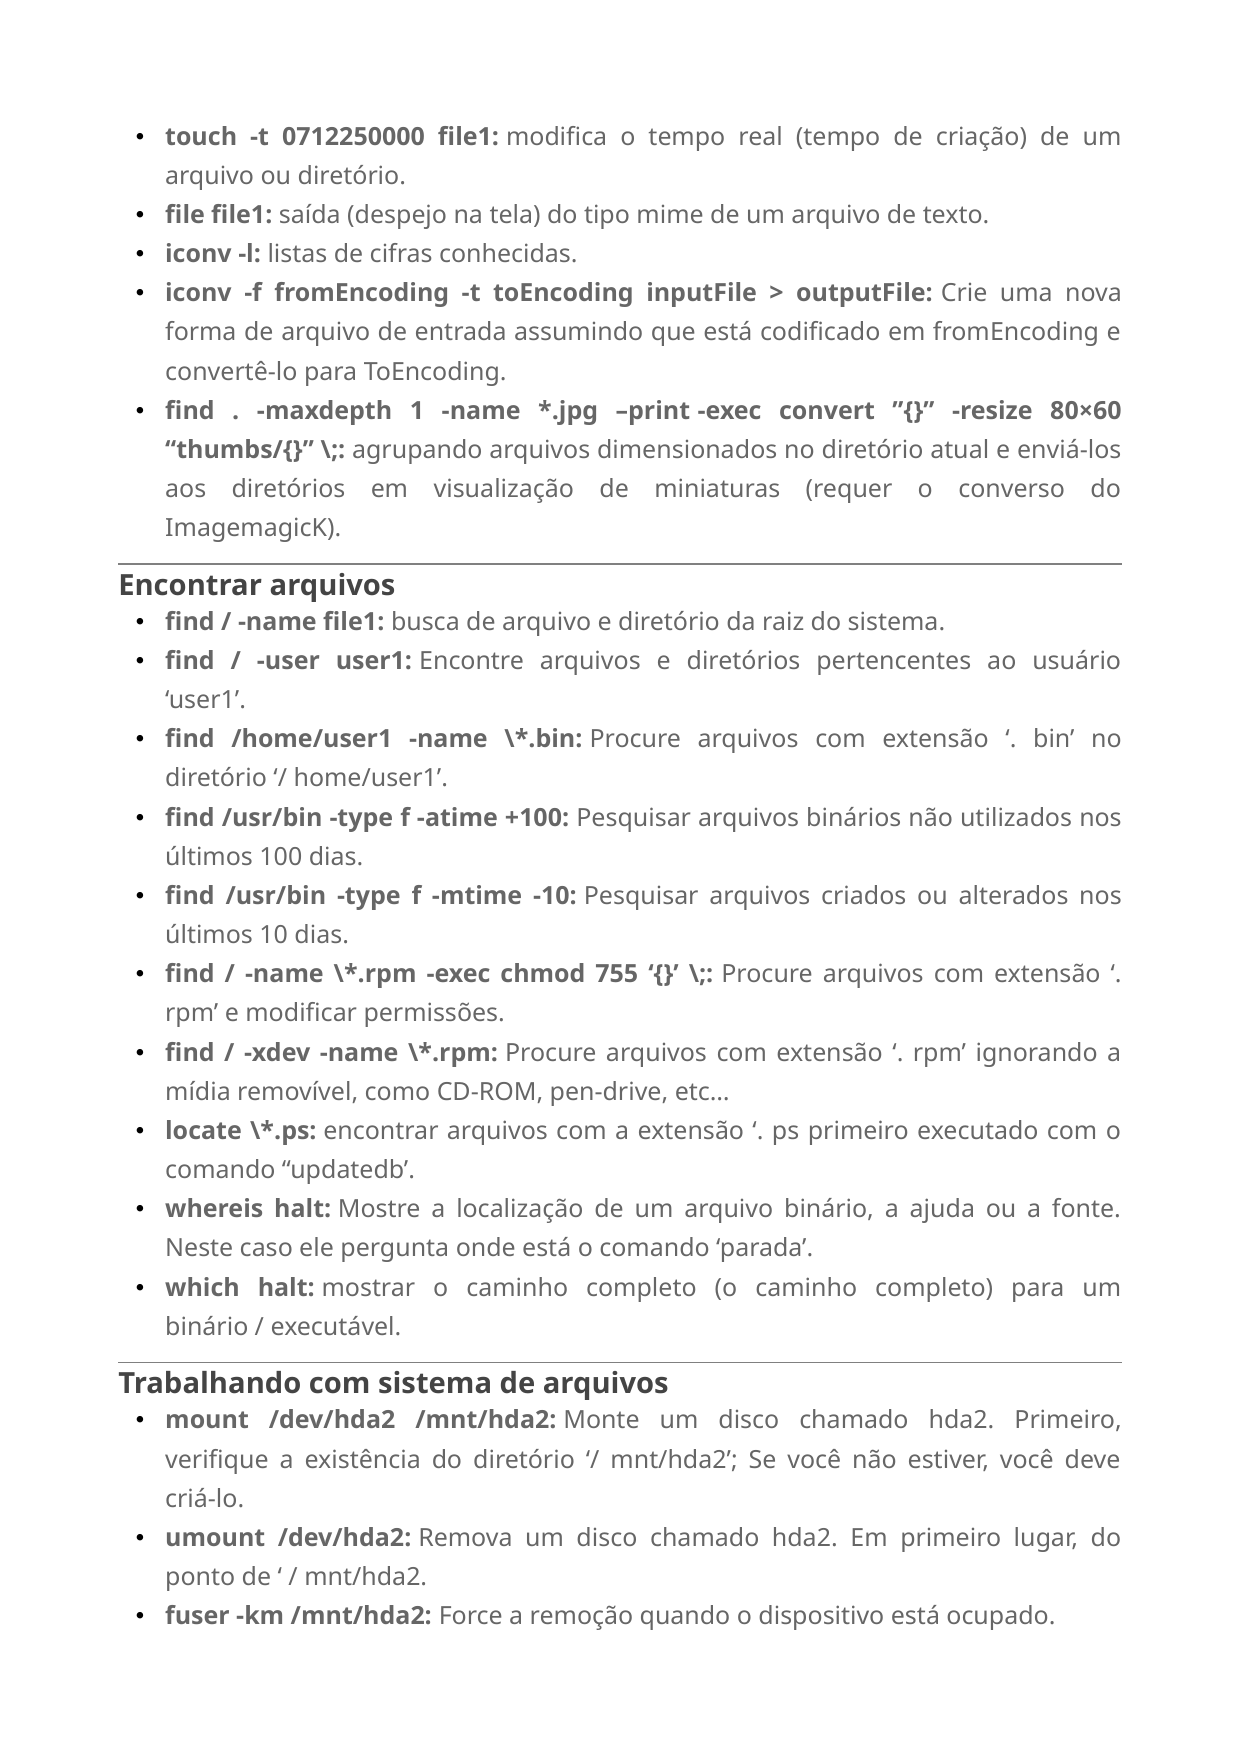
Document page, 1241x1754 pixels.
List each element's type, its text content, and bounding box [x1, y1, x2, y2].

list find /usr/bin -type f -atime +100: Pesquisar arquivos binários não utilizados nos últimos 100 dias. [136, 799, 1122, 872]
list mount /dev/hda2 /mnt/hda2: Monte um disco chamado hda2. Primeiro, verifique a existência do diretório ‘/ mnt/hda2’; Se você não estiver, você deve criá-lo. [136, 1402, 1122, 1514]
list whereis halt: Mostre a localização de um arquivo binário, a ajuda ou a fonte. Neste caso ele pergunta onde está o comando ‘parada’. [136, 1191, 1122, 1264]
list find /usr/bin -type f -mtime -10: Pesquisar arquivos criados ou alterados nos últimos 10 dias. [136, 878, 1122, 951]
list file file1: saída (despejo na tela) do tipo mime de um arquivo de texto. [136, 196, 1122, 231]
list fuser -km /mnt/hda2: Force a remoção quando o dispositivo está ocupado. [136, 1598, 1122, 1632]
subtitle Encontrar arquivos [118, 565, 1122, 603]
list find . -maxdepth 1 -name *.jpg –print -exec convert ”{}” -resize 80×60 “thumbs/{}” \;: agrupando arquivos dimensionados no diretório atual e enviá-los aos diretórios em visualização de miniaturas (requer o converso do ImagemagicK). [136, 392, 1122, 544]
list find / -xdev -name \*.rpm: Procure arquivos com extensão ‘. rpm’ ignorando a mídia removível, como CD-ROM, pen-drive, etc… [136, 1034, 1122, 1107]
list find /home/user1 -name \*.bin: Procure arquivos com extensão ‘. bin’ no diretório ‘/ home/user1’. [136, 721, 1122, 794]
list find / -name \*.rpm -exec chmod 755 ‘{}’ \;: Procure arquivos com extensão ‘. rpm’ e modificar permissões. [136, 956, 1122, 1029]
subtitle Trabalhando com sistema de arquivos [118, 1363, 1122, 1402]
list iconv -l: listas de cifras conhecidas. [136, 236, 1122, 270]
list find / -name file1: busca de arquivo e diretório da raiz do sistema. [136, 603, 1122, 637]
list find / -user user1: Encontre arquivos e diretórios pertencentes ao usuário ‘user1’. [136, 643, 1122, 716]
list umount /dev/hda2: Remova um disco chamado hda2. Em primeiro lugar, do ponto de ‘ / mnt/hda2. [136, 1519, 1122, 1593]
list touch -t 0712250000 file1: modifica o tempo real (tempo de criação) de um arquivo ou diretório. [136, 118, 1122, 191]
list iconv -f fromEncoding -t toEncoding inputFile > outputFile: Crie uma nova forma de arquivo de entrada assumindo que está codificado em fromEncoding e convertê-lo para ToEncoding. [136, 275, 1122, 387]
list which halt: mostrar o caminho completo (o caminho completo) para um binário / executável. [136, 1269, 1122, 1342]
list locate \*.ps: encontrar arquivos com a extensão ‘. ps primeiro executado com o comando “updatedb’. [136, 1113, 1122, 1186]
